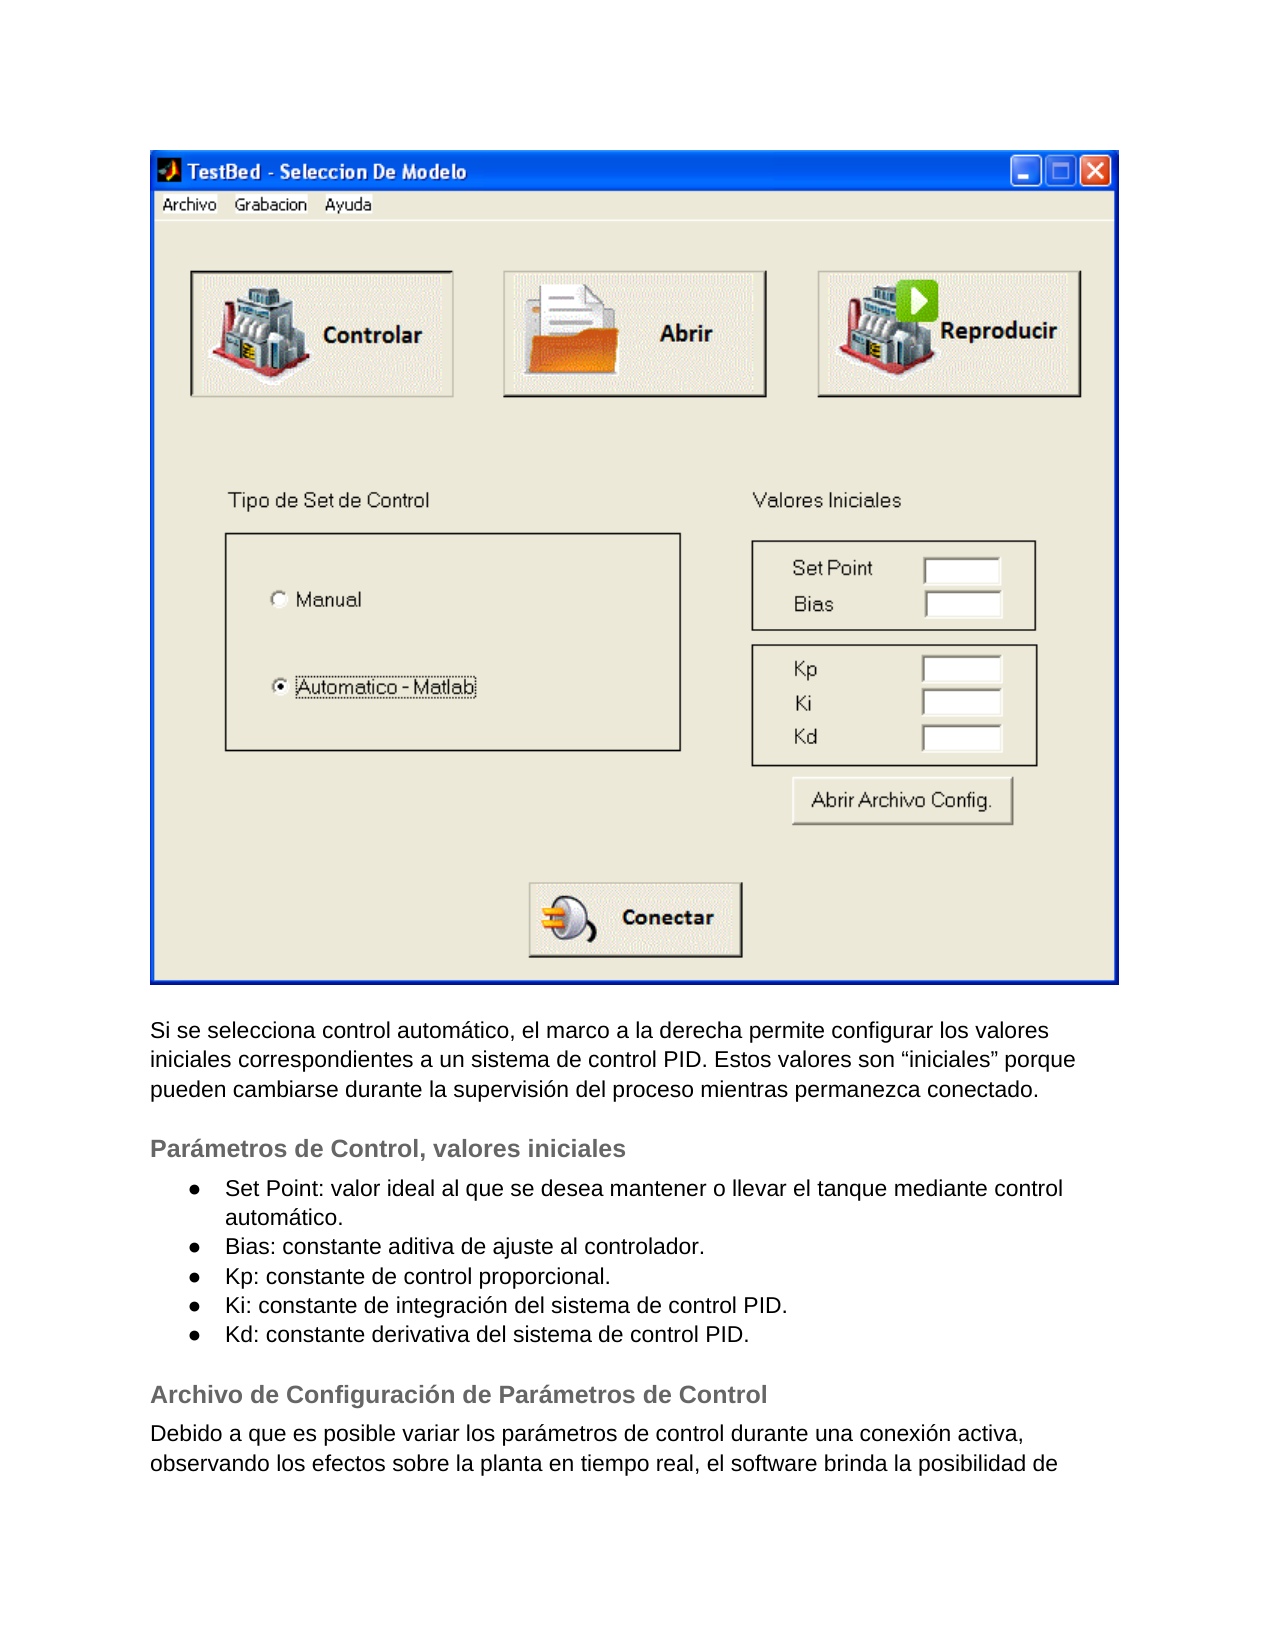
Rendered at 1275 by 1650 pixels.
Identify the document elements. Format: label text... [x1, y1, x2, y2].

subtitle Archivo de Configuración de Parámetros de Control [150, 1381, 1125, 1408]
text Debido a que es posible variar los parámetros de control durante una conexión activa, observando los efectos sobre la planta en tiempo real, el software brinda la posibilidad de [150, 1421, 1125, 1476]
picture [150, 150, 1119, 985]
list Ki: constante de integración del sistema de control PID. [187, 1293, 1125, 1318]
list Set Point: valor ideal al que se desea mantener o llevar el tanque mediante control automático. [187, 1175, 1125, 1230]
subtitle Parámetros de Control, valores iniciales [150, 1135, 1125, 1163]
text Si se selecciona control automático, el marco a la derecha permite configurar los valores iniciales correspondientes a un sistema de control PID. Estos valores son “iniciales” porque pueden cambiarse durante la supervisión del proceso mientras permanezca conectado. [150, 1017, 1125, 1102]
list Bias: constante aditiva de ajuste al controlador. [187, 1234, 1125, 1259]
list Kd: constante derivativa del sistema de control PID. [187, 1322, 1125, 1348]
list Kp: constante de control proporcional. [187, 1263, 1125, 1289]
